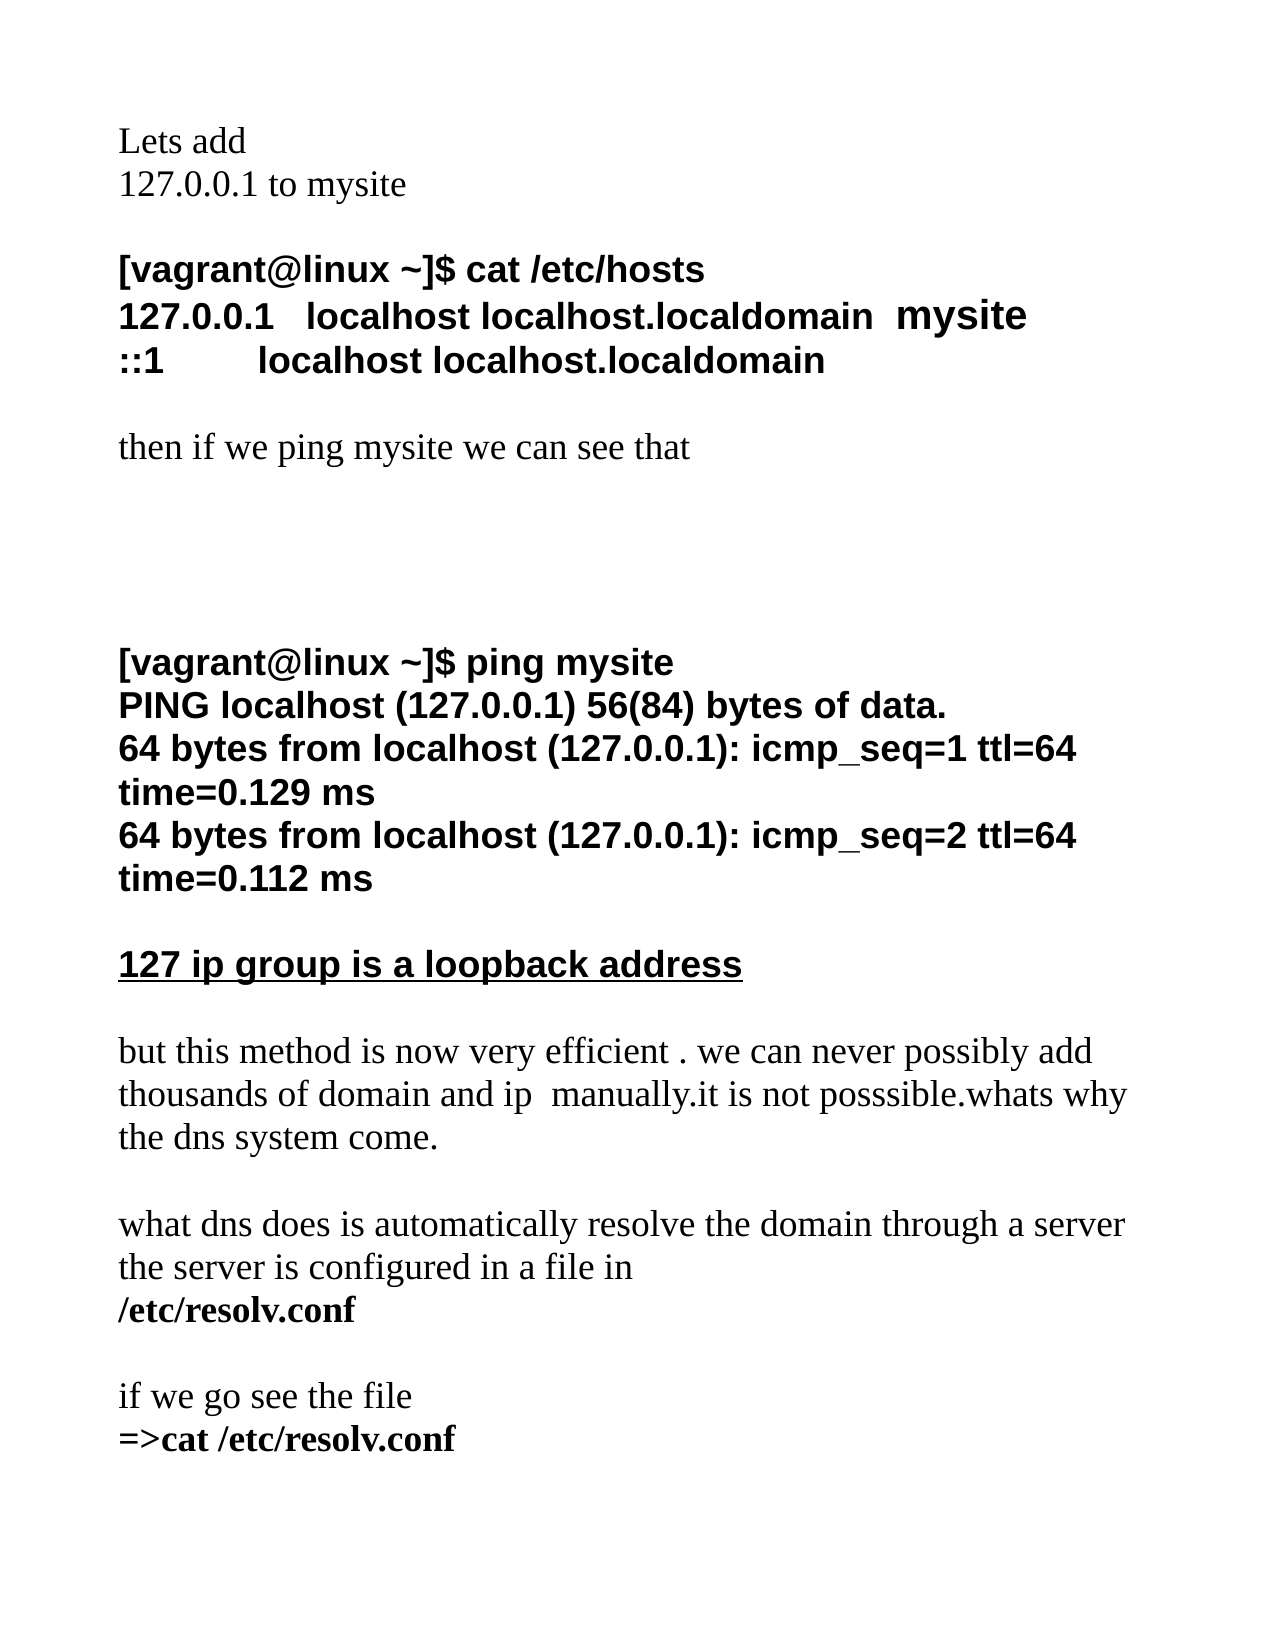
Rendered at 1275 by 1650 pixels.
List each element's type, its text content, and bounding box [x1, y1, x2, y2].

text [vagrant@linux ~]$ ping mysite [118, 640, 1157, 683]
text [vagrant@linux ~]$ cat /etc/hosts [118, 247, 1157, 291]
text 127.0.0.1 localhost localhost.localdomain mysite [118, 291, 1157, 338]
text =>cat /etc/resolv.conf [118, 1417, 1157, 1460]
text 64 bytes from localhost (127.0.0.1): icmp_seq=1 ttl=64 time=0.129 ms [118, 727, 1157, 813]
text PING localhost (127.0.0.1) 56(84) bytes of data. [118, 683, 1157, 727]
text 64 bytes from localhost (127.0.0.1): icmp_seq=2 ttl=64 time=0.112 ms [118, 813, 1157, 899]
text what dns does is automatically resolve the domain through a server [118, 1201, 1157, 1244]
text but this method is now very efficient . we can never possibly add thousands of domain and ip manually.it is not posssible.whats why the dns system come. [118, 1028, 1157, 1158]
text then if we ping mysite we can see that [118, 425, 1157, 468]
text if we go see the file [118, 1373, 1157, 1417]
text 127.0.0.1 to mysite [118, 161, 1157, 204]
text /etc/resolv.conf [118, 1287, 1157, 1330]
text 127 ip group is a loopback address [118, 942, 1157, 985]
text Lets add [118, 118, 1157, 161]
text the server is configured in a file in [118, 1244, 1157, 1287]
text ::1 localhost localhost.localdomain [118, 338, 1157, 382]
